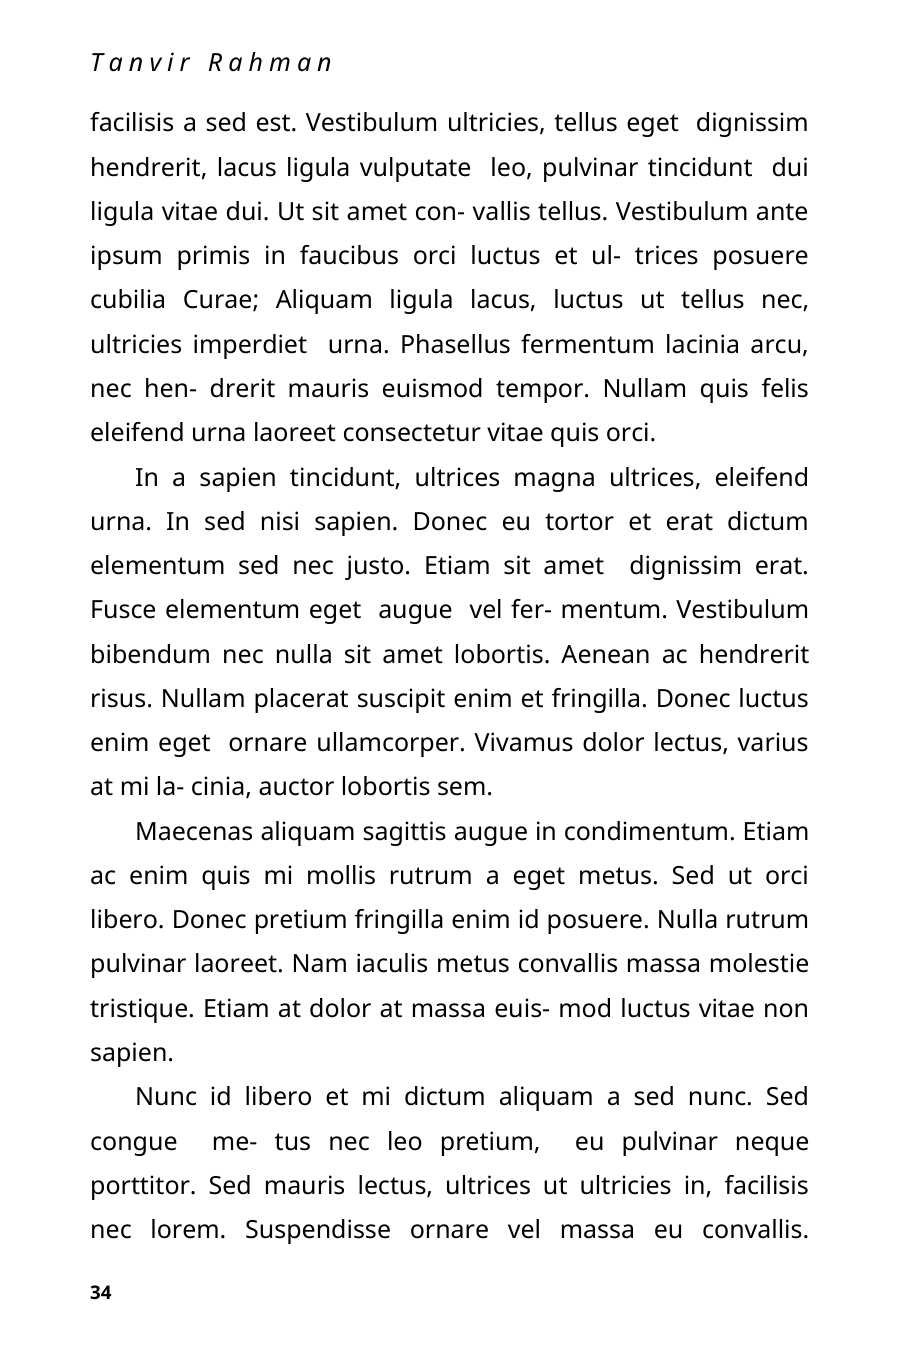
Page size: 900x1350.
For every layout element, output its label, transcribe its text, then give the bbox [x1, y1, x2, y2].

text Nunc id libero et mi dictum aliquam a sed nunc. Sed congue me- tus nec leo pretium, eu pulvinar neque porttitor. Sed mauris lectus, ultrices ut ultricies in, facilisis nec lorem. Suspendisse ornare vel massa eu convallis. [90, 1079, 810, 1246]
text facilisis a sed est. Vestibulum ultricies, tellus eget dignissim hendrerit, lacus ligula vulputate leo, pulvinar tincidunt dui ligula vitae dui. Ut sit amet con- vallis tellus. Vestibulum ante ipsum primis in faucibus orci luctus et ul- trices posuere cubilia Curae; Aliquam ligula lacus, luctus ut tellus nec, ultricies imperdiet urna. Phasellus fermentum lacinia arcu, nec hen- drerit mauris euismod tempor. Nullam quis felis eleifend urna laoreet consectetur vitae quis orci. [90, 105, 810, 449]
text Maecenas aliquam sagittis augue in condimentum. Etiam ac enim quis mi mollis rutrum a eget metus. Sed ut orci libero. Donec pretium fringilla enim id posuere. Nulla rutrum pulvinar laoreet. Nam iaculis metus convallis massa molestie tristique. Etiam at dolor at massa euis- mod luctus vitae non sapien. [90, 813, 810, 1069]
text In a sapien tincidunt, ultrices magna ultrices, eleifend urna. In sed nisi sapien. Donec eu tortor et erat dictum elementum sed nec justo. Etiam sit amet dignissim erat. Fusce elementum eget augue vel fer- mentum. Vestibulum bibendum nec nulla sit amet lobortis. Aenean ac hendrerit risus. Nullam placerat suscipit enim et fringilla. Donec luctus enim eget ornare ullamcorper. Vivamus dolor lectus, varius at mi la- cinia, auctor lobortis sem. [90, 459, 810, 803]
